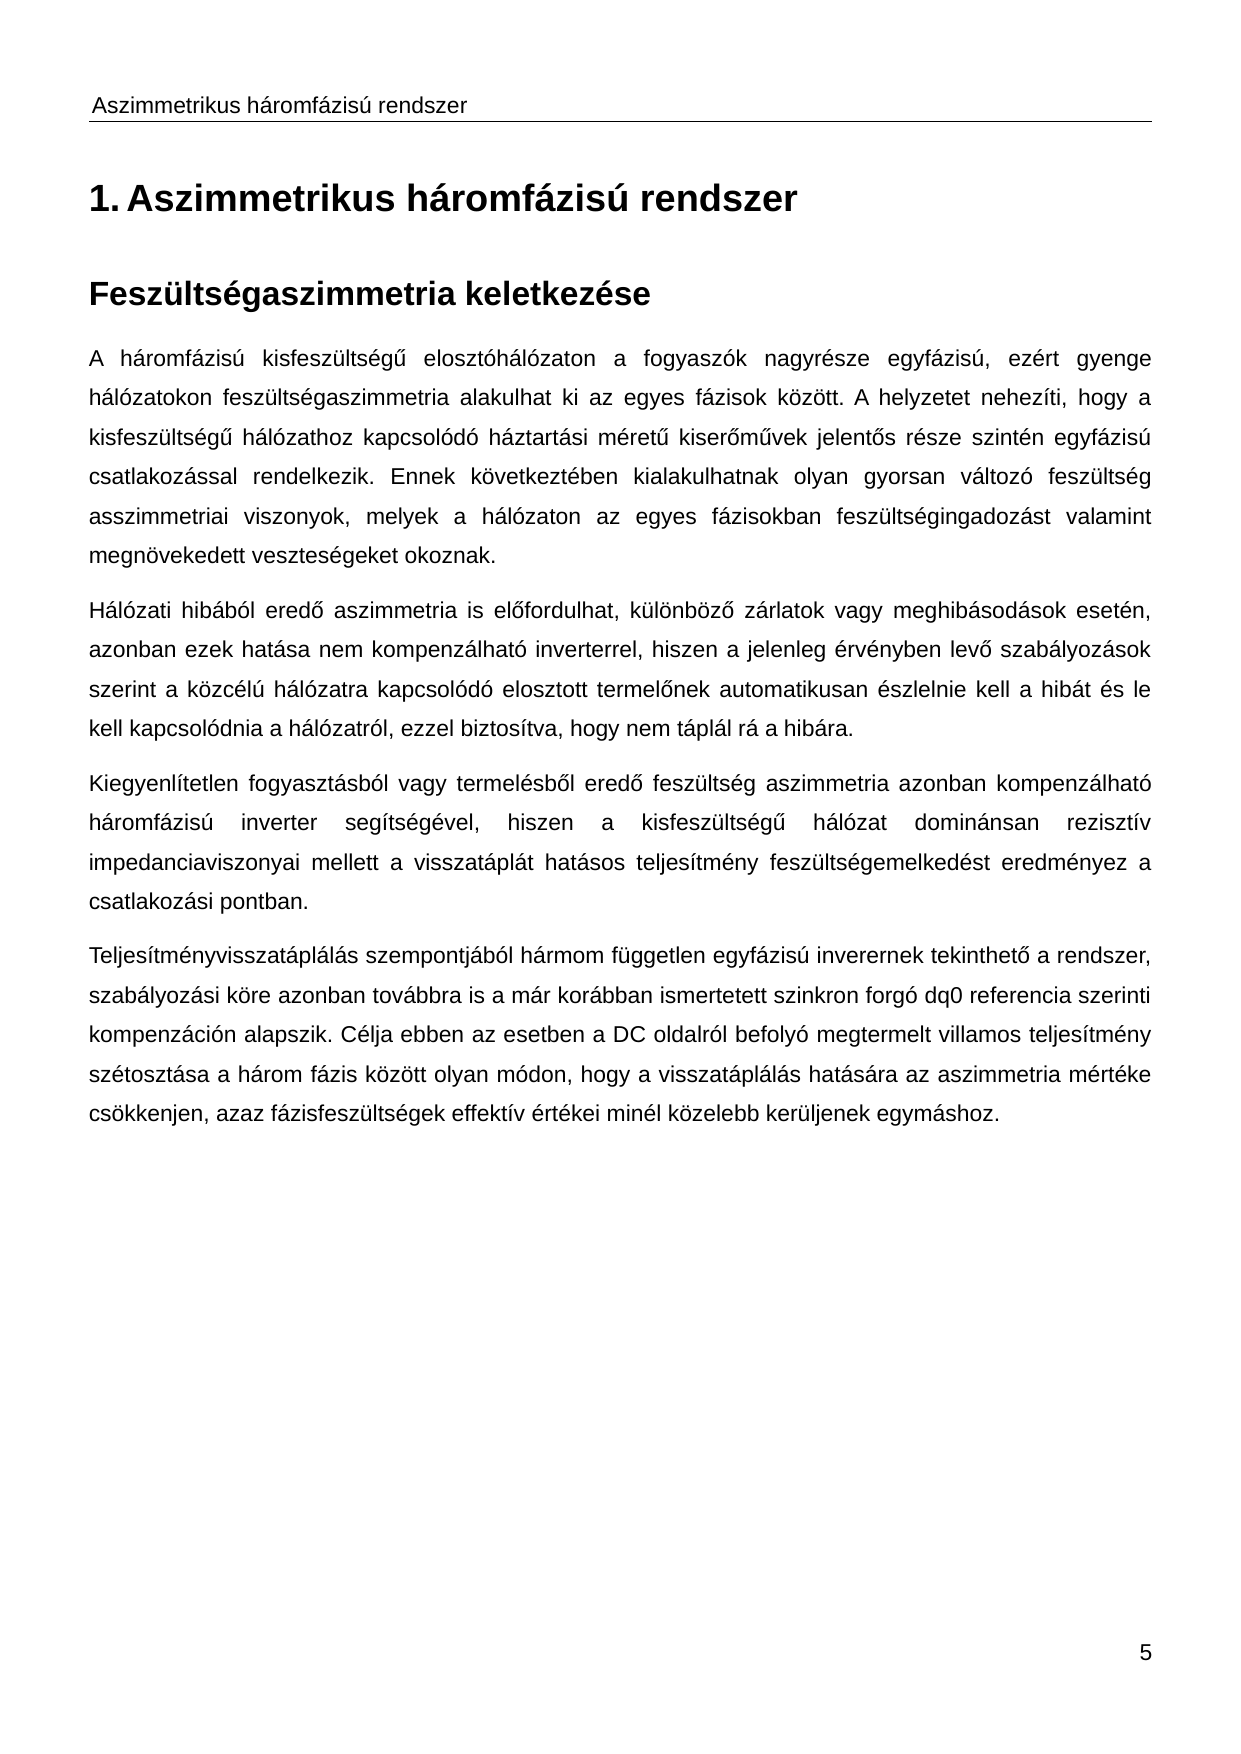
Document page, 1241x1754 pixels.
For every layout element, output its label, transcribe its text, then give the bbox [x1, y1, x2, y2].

subtitle Feszültségaszimmetria keletkezése [88, 274, 1152, 313]
text A háromfázisú kisfeszültségű elosztóhálózaton a fogyaszók nagyrésze egyfázisú, ezért gyenge hálózatokon feszültségaszimmetria alakulhat ki az egyes fázisok között. A helyzetet nehezíti, hogy a kisfeszültségű hálózathoz kapcsolódó háztartási méretű kiserőművek jelentős része szintén egyfázisú csatlakozással rendelkezik. Ennek következtében kialakulhatnak olyan gyorsan változó feszültség asszimmetriai viszonyok, melyek a hálózaton az egyes fázisokban feszültségingadozást valamint megnövekedett veszteségeket okoznak. [88, 345, 1152, 568]
text Teljesítményvisszatáplálás szempontjából hármom független egyfázisú inverernek tekinthető a rendszer, szabályozási köre azonban továbbra is a már korábban ismertetett szinkron forgó dq0 referencia szerinti kompenzáción alapszik. Célja ebben az esetben a DC oldalról befolyó megtermelt villamos teljesítmény szétosztása a három fázis között olyan módon, hogy a visszatáplálás hatására az aszimmetria mértéke csökkenjen, azaz fázisfeszültségek effektív értékei minél közelebb kerüljenek egymáshoz. [88, 942, 1152, 1127]
text Hálózati hibából eredő aszimmetria is előfordulhat, különböző zárlatok vagy meghibásodások esetén, azonban ezek hatása nem kompenzálható inverterrel, hiszen a jelenleg érvényben levő szabályozások szerint a közcélú hálózatra kapcsolódó elosztott termelőnek automatikusan észlelnie kell a hibát és le kell kapcsolódnia a hálózatról, ezzel biztosítva, hogy nem táplál rá a hibára. [88, 597, 1152, 741]
text Kiegyenlítetlen fogyasztásból vagy termelésből eredő feszültség aszimmetria azonban kompenzálható háromfázisú inverter segítségével, hiszen a kisfeszültségű hálózat dominánsan rezisztív impedanciaviszonyai mellett a visszatáplát hatásos teljesítmény feszültségemelkedést eredményez a csatlakozási pontban. [88, 769, 1152, 914]
subtitle Aszimmetrikus háromfázisú rendszer [88, 176, 1152, 219]
